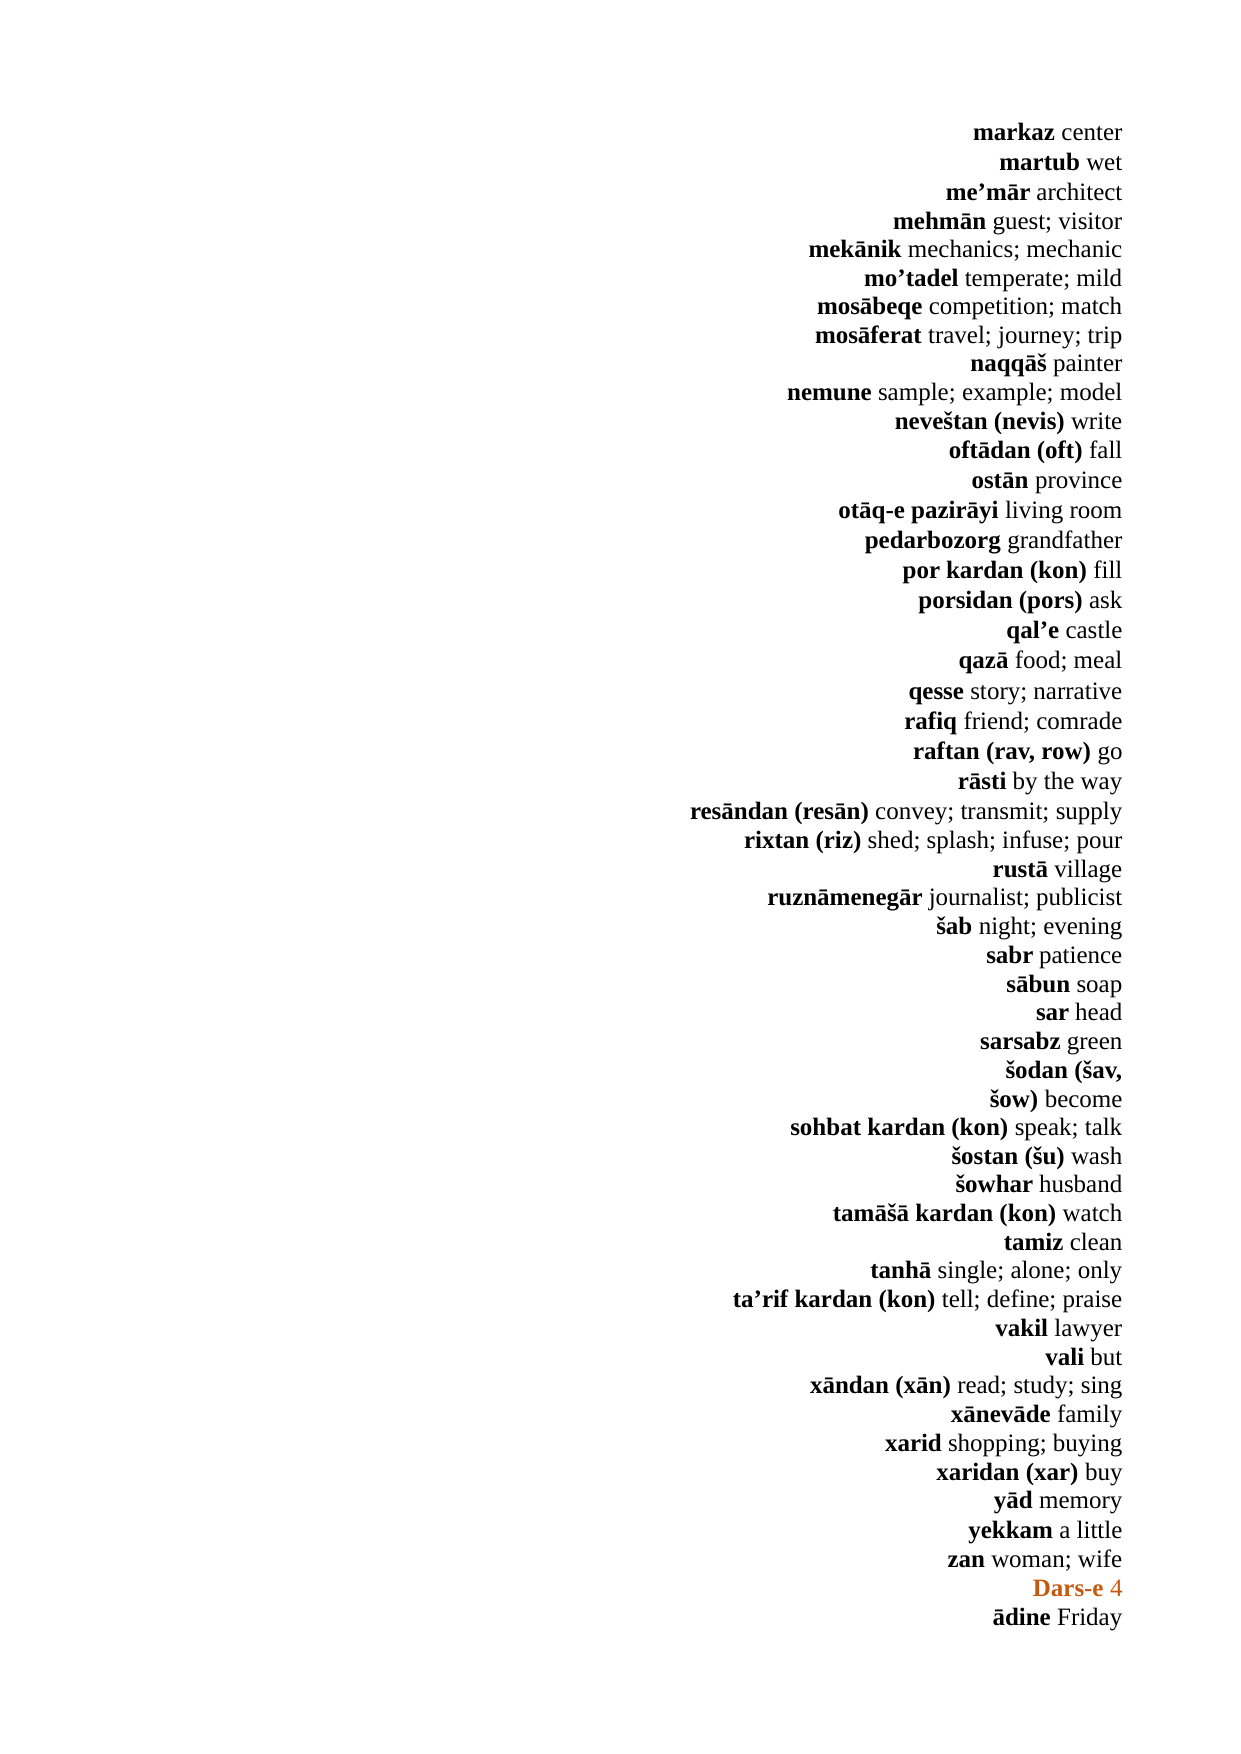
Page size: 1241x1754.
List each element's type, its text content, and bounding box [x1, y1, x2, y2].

text šowhar husband [118, 1170, 1122, 1198]
text mosāferat travel; journey; trip [118, 321, 1122, 349]
text sābun soap [118, 969, 1122, 997]
text vali but [118, 1342, 1122, 1371]
text sohbat kardan (kon) speak; talk [118, 1112, 1122, 1141]
text resāndan (resān) convey; transmit; supply [118, 796, 1122, 825]
text šostan (šu) wash [118, 1141, 1122, 1170]
text šodan (šav, [118, 1055, 1122, 1084]
text zan woman; wife [118, 1544, 1122, 1573]
text xāndan (xān) read; study; sing [118, 1371, 1122, 1399]
text raftan (rav, row) go [118, 736, 1122, 765]
text neveštan (nevis) write [118, 406, 1122, 435]
text qazā food; meal [118, 646, 1122, 674]
text otāq-e pazirāyi living room [118, 495, 1122, 524]
text ta’rif kardan (kon) tell; define; praise [118, 1284, 1122, 1313]
text sar head [118, 997, 1122, 1026]
text mehmān guest; visitor [118, 207, 1122, 235]
text vakil lawyer [118, 1313, 1122, 1342]
text tamāšā kardan (kon) watch [118, 1198, 1122, 1227]
text markaz center [118, 118, 1122, 147]
text šab night; evening [118, 911, 1122, 940]
text sarsabz green [118, 1026, 1122, 1055]
text rustā village [118, 854, 1122, 882]
text porsidan (pors) ask [118, 585, 1122, 614]
text xānevāde family [118, 1399, 1122, 1428]
text naqqāš painter [118, 349, 1122, 377]
text me’mār architect [118, 177, 1122, 205]
text šow) become [118, 1084, 1122, 1112]
text xarid shopping; buying [118, 1428, 1122, 1457]
text mekānik mechanics; mechanic [118, 235, 1122, 264]
text pedarbozorg grandfather [118, 525, 1122, 554]
text sabr patience [118, 940, 1122, 969]
text yekkam a little [118, 1515, 1122, 1543]
text tamiz clean [118, 1227, 1122, 1256]
text nemune sample; example; model [118, 377, 1122, 406]
text ostān province [118, 465, 1122, 494]
text oftādan (oft) fall [118, 435, 1122, 464]
text mosābeqe competition; match [118, 292, 1122, 321]
text ādine Friday [118, 1602, 1122, 1631]
text yād memory [118, 1486, 1122, 1514]
text rixtan (riz) shed; splash; infuse; pour [118, 825, 1122, 854]
text martub wet [118, 147, 1122, 175]
text qal’e castle [118, 616, 1122, 644]
text rāsti by the way [118, 766, 1122, 795]
text xaridan (xar) buy [118, 1457, 1122, 1486]
text tanhā single; alone; only [118, 1256, 1122, 1284]
text mo’tadel temperate; mild [118, 264, 1122, 292]
text rafiq friend; comrade [118, 706, 1122, 734]
text qesse story; narrative [118, 676, 1122, 704]
text ruznāmenegār journalist; publicist [118, 882, 1122, 911]
text Dars-e 4 [118, 1573, 1122, 1602]
text por kardan (kon) fill [118, 555, 1122, 584]
